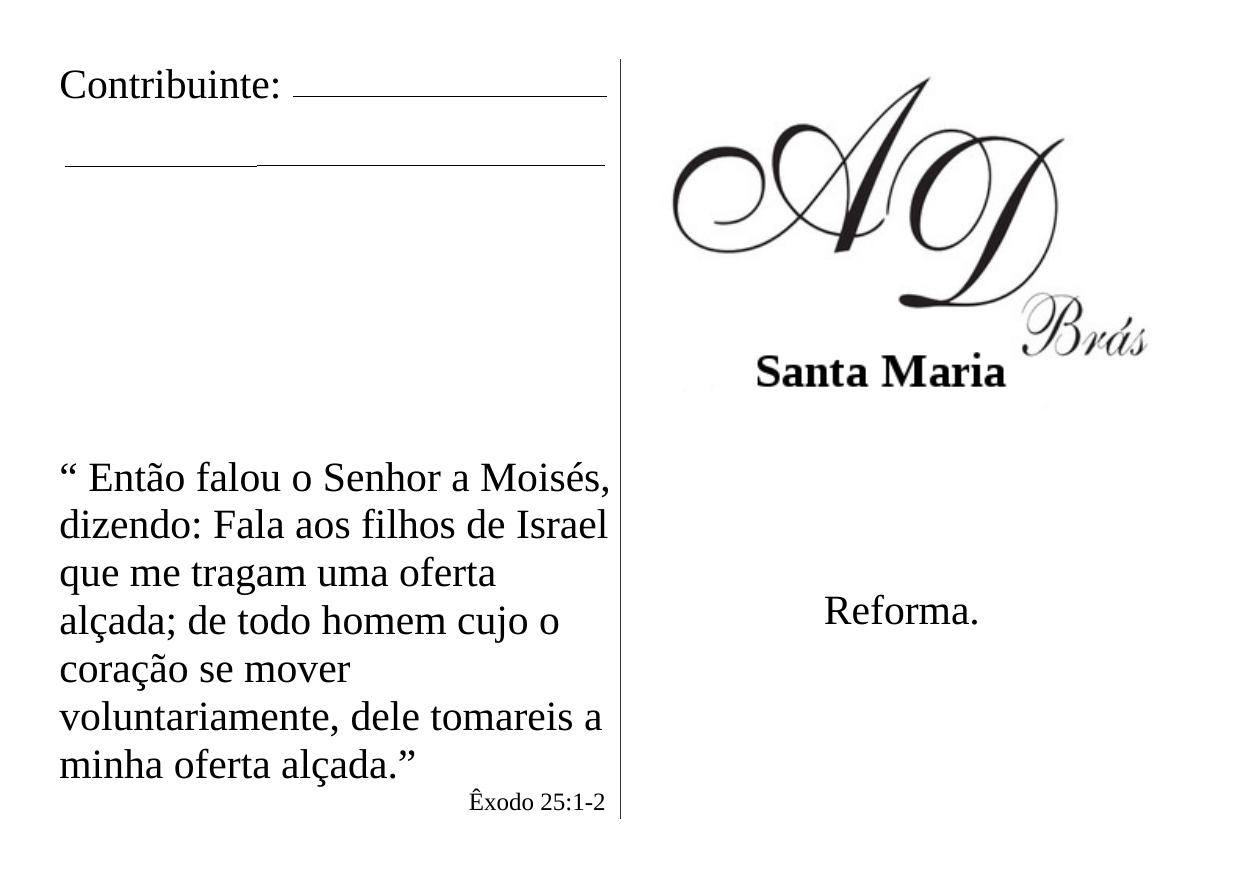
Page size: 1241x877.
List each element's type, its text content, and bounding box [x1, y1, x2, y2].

picture [628, 59, 1176, 528]
text Êxodo 25:1-2 [59, 787, 618, 816]
text Reforma. [622, 585, 1181, 633]
text “ Então falou o Senhor a Moisés, dizendo: Fala aos filhos de Israel que me tragam uma oferta alçada; de todo homem cujo o coração se mover voluntariamente, dele tomareis a minha oferta alçada.” [59, 452, 618, 787]
text Contribuinte: [59, 59, 618, 107]
